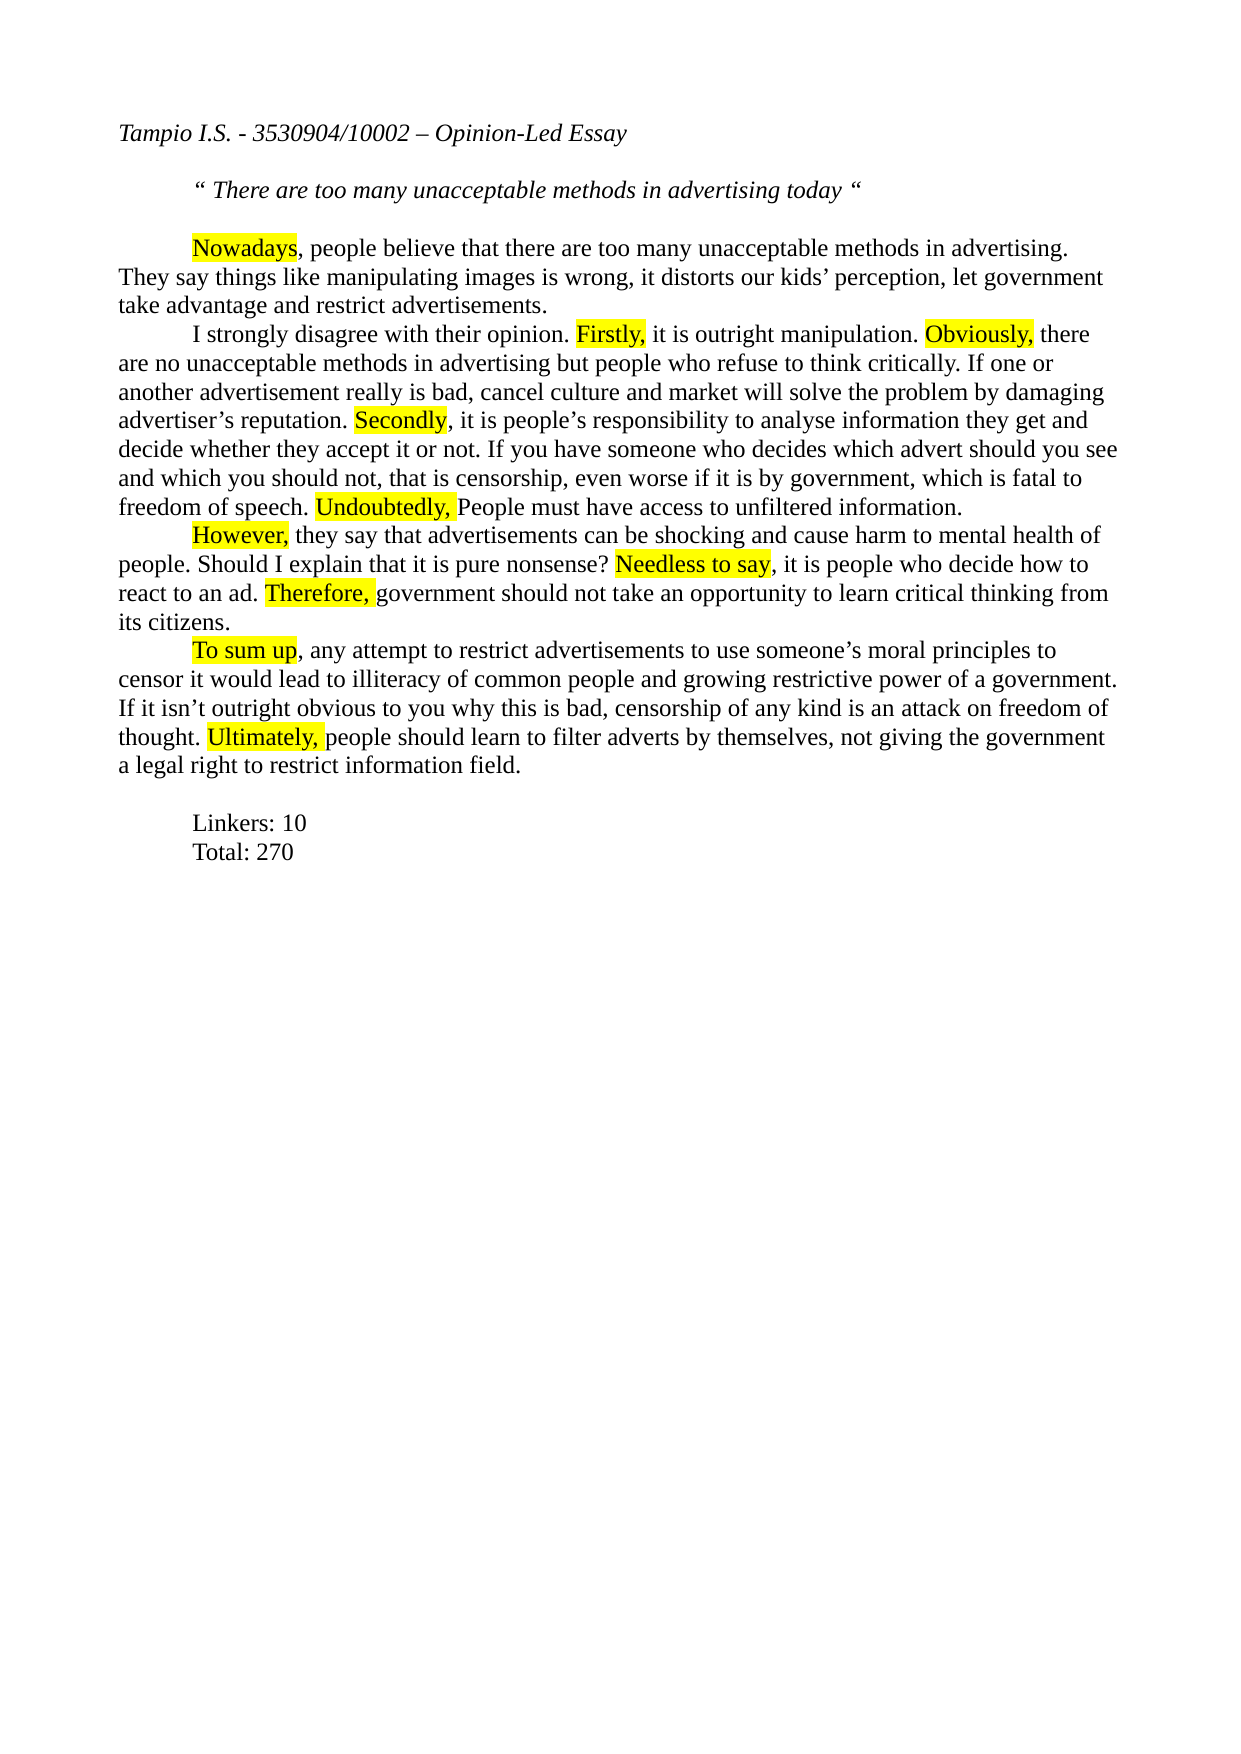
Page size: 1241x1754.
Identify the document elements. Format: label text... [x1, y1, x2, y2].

text Linkers: 10 [118, 808, 1122, 837]
text “ There are too many unacceptable methods in advertising today “ [118, 176, 1122, 204]
text Nowadays, people believe that there are too many unacceptable methods in advertising. They say things like manipulating images is wrong, it distorts our kids’ perception, let government take advantage and restrict advertisements. [118, 233, 1122, 319]
text However, they say that advertisements can be shocking and cause harm to mental health of people. Should I explain that it is pure nonsense? Needless to say, it is people who decide how to react to an ad. Therefore, government should not take an opportunity to learn critical thinking from its citizens. [118, 521, 1122, 636]
text To sum up, any attempt to restrict advertisements to use someone’s moral principles to censor it would lead to illiteracy of common people and growing restrictive power of a government. If it isn’t outright obvious to you why this is bad, censorship of any kind is an attack on freedom of thought. Ultimately, people should learn to filter adverts by themselves, not giving the government a legal right to restrict information field. [118, 636, 1122, 779]
text Total: 270 [118, 837, 1122, 866]
text Tampio I.S. - 3530904/10002 – Opinion-Led Essay [118, 118, 1122, 147]
text I strongly disagree with their opinion. Firstly, it is outright manipulation. Obviously, there are no unacceptable methods in advertising but people who refuse to think critically. If one or another advertisement really is bad, cancel culture and market will solve the problem by damaging advertiser’s reputation. Secondly, it is people’s responsibility to analyse information they get and decide whether they accept it or not. If you have someone who decides which advert should you see and which you should not, that is censorship, even worse if it is by government, which is fatal to freedom of speech. Undoubtedly, People must have access to unfiltered information. [118, 319, 1122, 521]
